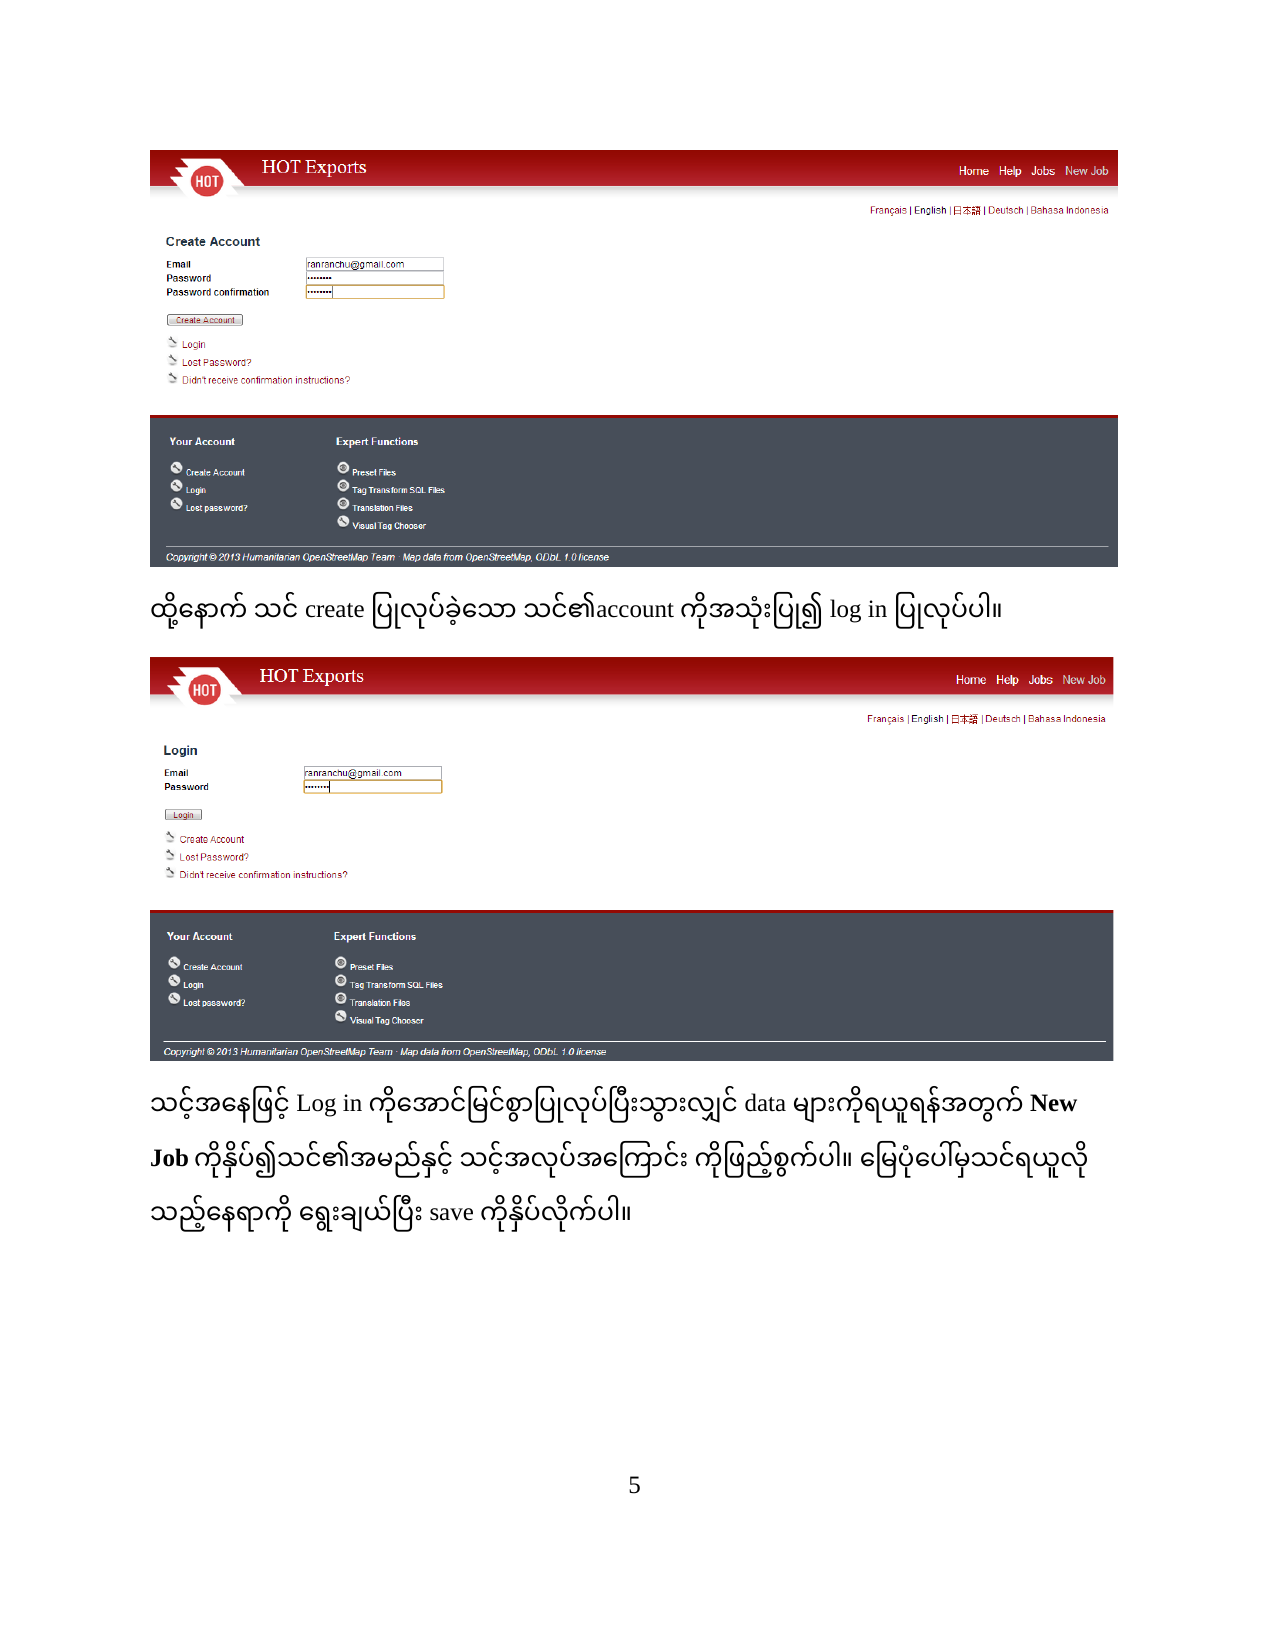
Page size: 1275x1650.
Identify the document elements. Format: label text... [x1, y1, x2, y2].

picture [150, 150, 1118, 567]
text သင့်အနေဖြင့် Log in ကိုအောင်မြင်စွာပြုလုပ်ပြီးသွားလျှင် data များကိုရယူရန်အတွက် New Jobကိုနှိပ်၍သင်၏အမည်နှင့် သင့်အလုပ်အကြောင်း ကိုဖြည့်စွက်ပါ။ မြေပုံပေါ်မှသင်ရယူလိုသည့်နေရာကို ရွေးချယ်ပြီး save ကိုနှိပ်လိုက်ပါ။ [150, 1078, 1125, 1242]
picture [150, 657, 1114, 1061]
text ထို့နောက် သင် create ပြုလုပ်ခဲ့သော သင်၏account ကိုအသုံးပြု၍ log in ပြုလုပ်ပါ။ [150, 585, 1125, 639]
